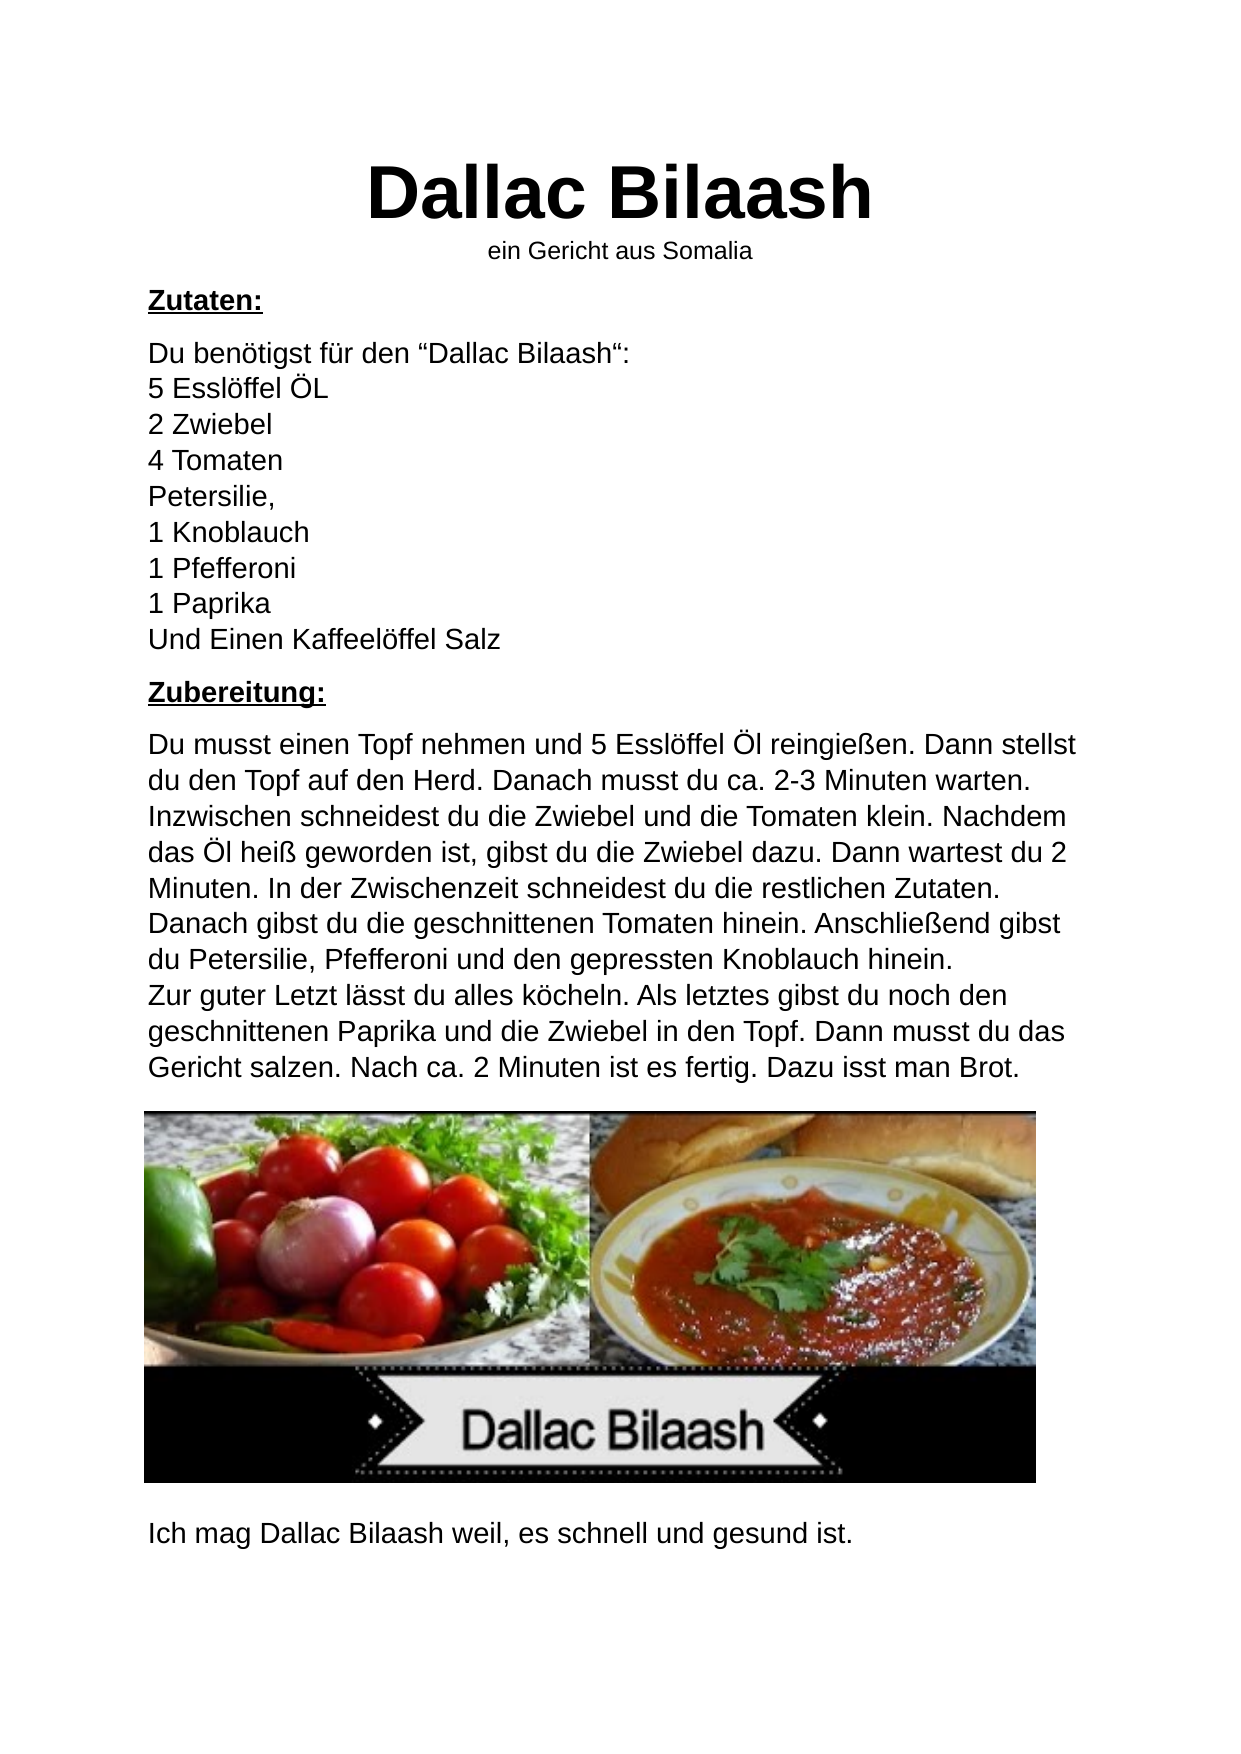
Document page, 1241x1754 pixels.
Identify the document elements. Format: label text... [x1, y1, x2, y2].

text Zubereitung: [148, 675, 1093, 708]
text Zutaten: [148, 283, 1093, 317]
text Dallac Bilaash ein Gericht aus Somalia [148, 148, 1093, 264]
text Du musst einen Topf nehmen und 5 Esslöffel Öl reingießen. Dann stellst du den Topf auf den Herd. Danach musst du ca. 2-3 Minuten warten. Inzwischen schneidest du die Zwiebel und die Tomaten klein. Nachdem das Öl heiß geworden ist, gibst du die Zwiebel dazu. Dann wartest du 2 Minuten. In der Zwischenzeit schneidest du die restlichen Zutaten. Danach gibst du die geschnittenen Tomaten hinein. Anschließend gibst du Petersilie, Pfefferoni und den gepressten Knoblauch hinein. Zur guter Letzt lässt du alles köcheln. Als letztes gibst du noch den geschnittenen Paprika und die Zwiebel in den Topf. Dann musst du das Gericht salzen. Nach ca. 2 Minuten ist es fertig. Dazu isst man Brot. [148, 727, 1093, 1083]
text Ich mag Dallac Bilaash weil, es schnell und gesund ist. [148, 1516, 1093, 1550]
text Du benötigst für den “Dallac Bilaash“: 5 Esslöffel ÖL 2 Zwiebel 4 Tomaten Petersilie, 1 Knoblauch 1 Pfefferoni 1 Paprika Und Einen Kaffeelöffel Salz [148, 336, 1093, 656]
